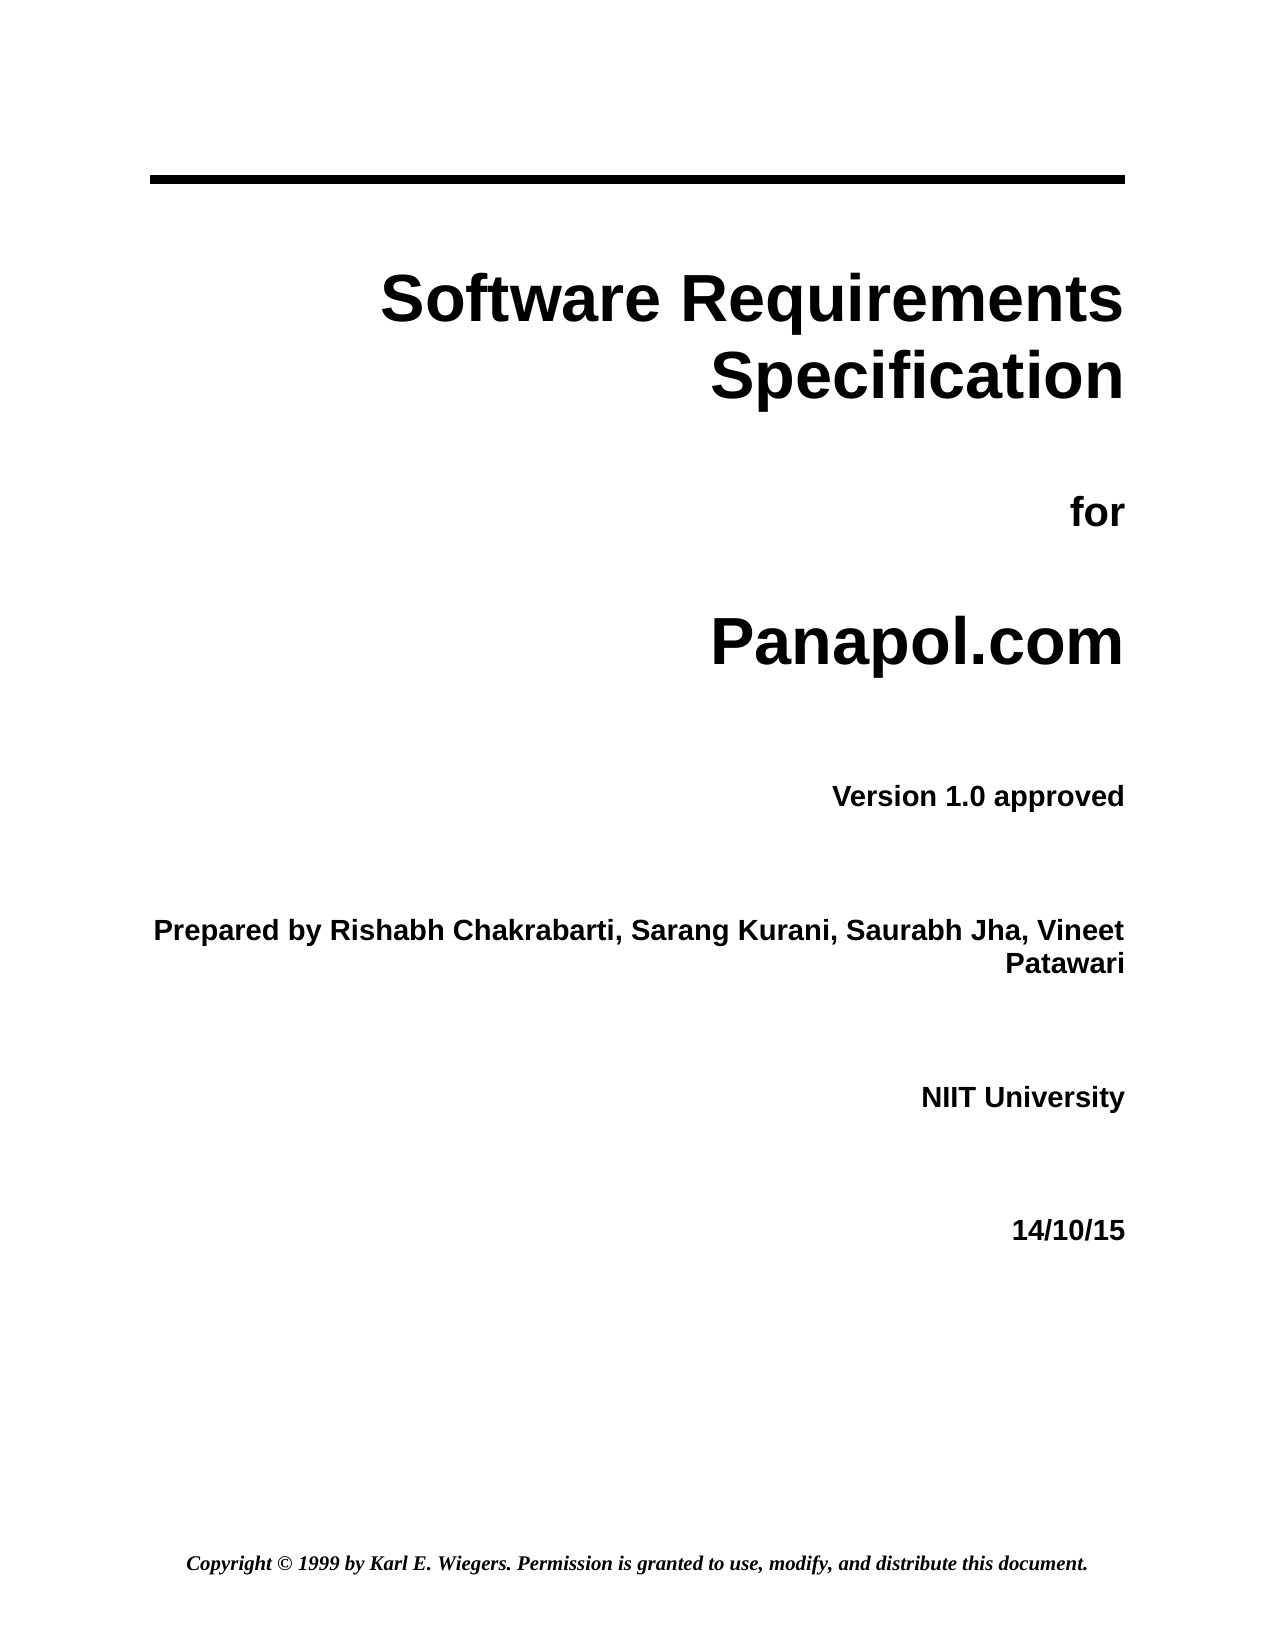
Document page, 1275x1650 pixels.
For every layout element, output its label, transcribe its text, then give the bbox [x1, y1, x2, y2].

subtitle Panapol.com [150, 602, 1125, 679]
subtitle for [150, 488, 1125, 536]
text Version 1.0 approved [150, 779, 1125, 812]
subtitle Software Requirements Specification [150, 259, 1125, 413]
text Prepared by Rishabh Chakrabarti, Sarang Kurani, Saurabh Jha, Vineet Patawari [150, 912, 1125, 979]
text 14/10/15 [150, 1213, 1125, 1247]
text NIIT University [150, 1079, 1125, 1113]
